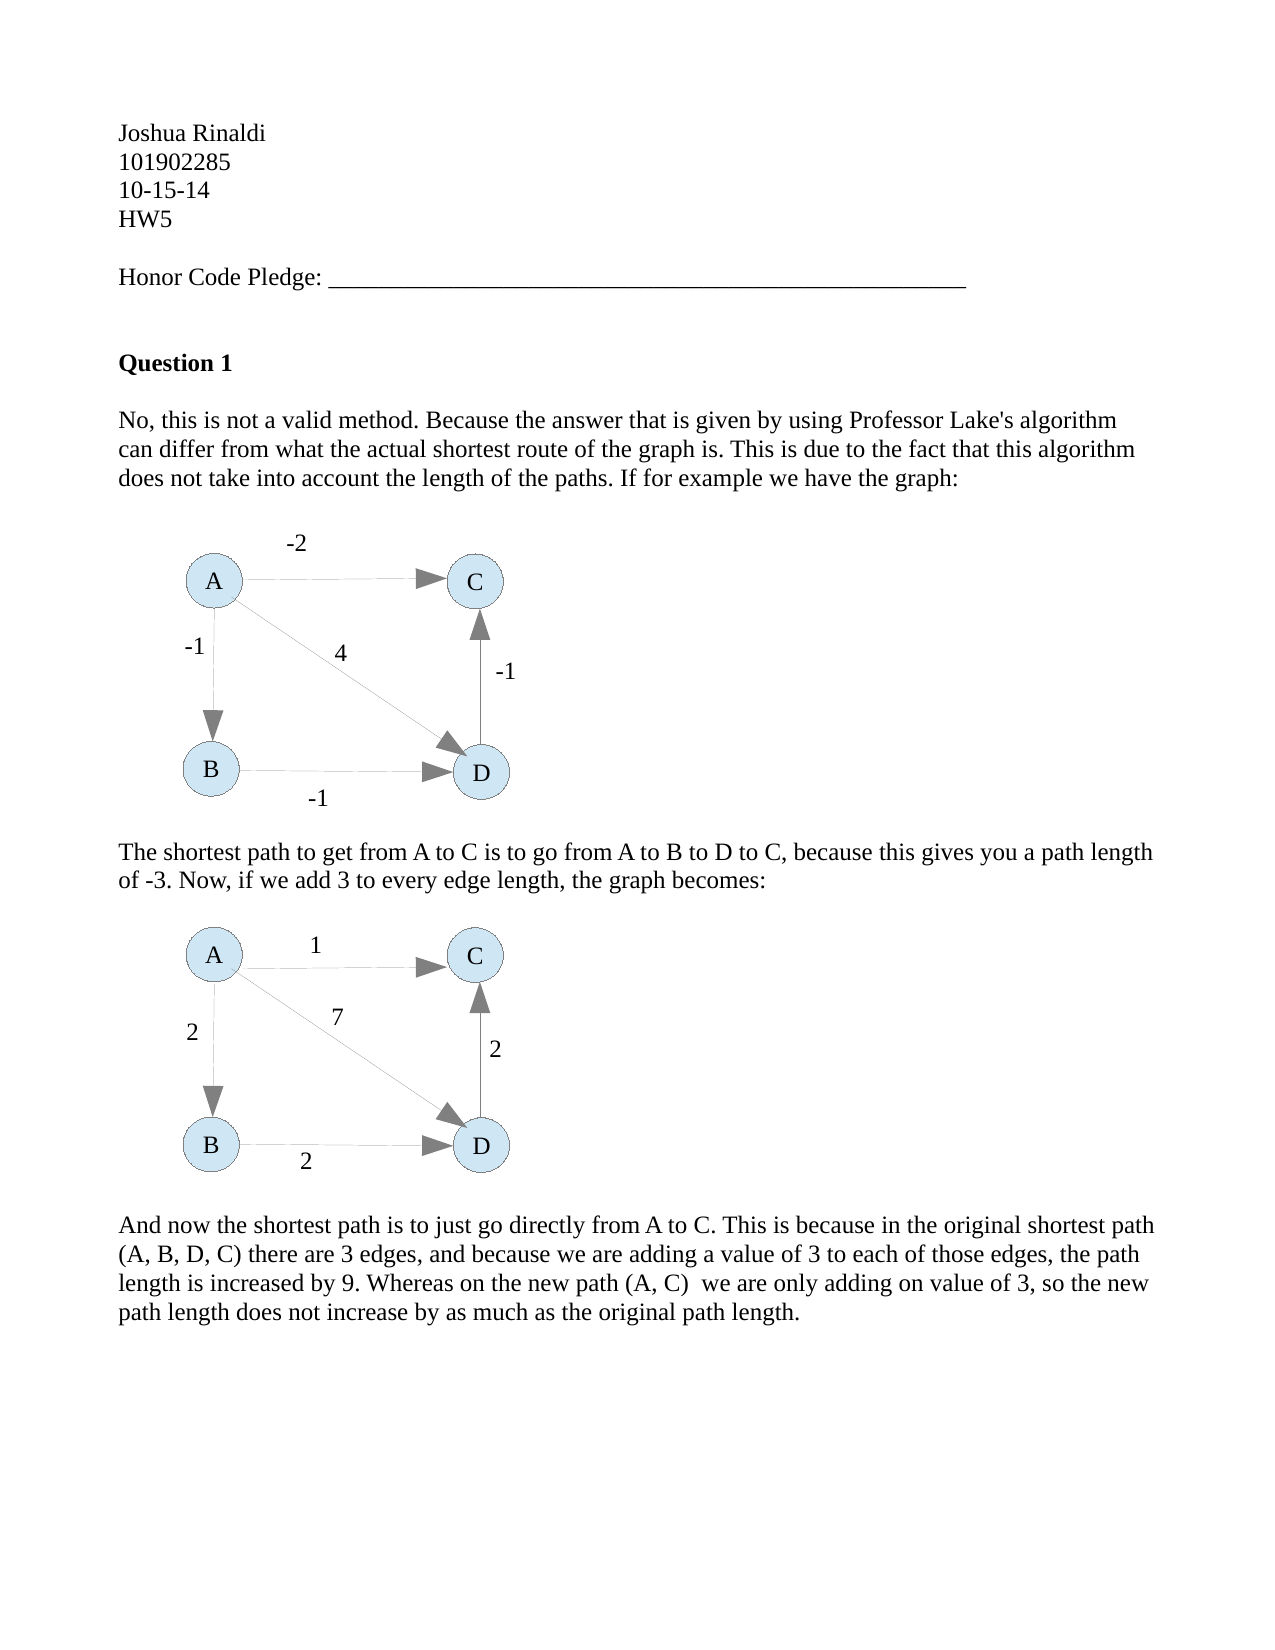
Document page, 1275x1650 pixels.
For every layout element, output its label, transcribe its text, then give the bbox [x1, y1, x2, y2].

text 10-15-14 [118, 176, 1157, 204]
text The shortest path to get from A to C is to go from A to B to D to C, because this gives you a path length of -3. Now, if we add 3 to every edge length, the graph becomes: [118, 837, 1157, 894]
text 101902285 [118, 147, 1157, 176]
text And now the shortest path is to just go directly from A to C. This is because in the original shortest path (A, B, D, C) there are 3 edges, and because we are adding a value of 3 to each of those edges, the path length is increased by 9. Whereas on the new path (A, C) we are only adding on value of 3, so the new path length does not increase by as much as the original path length. [118, 1211, 1157, 1326]
text Joshua Rinaldi [118, 118, 1157, 147]
text Question 1 [118, 348, 1157, 377]
text No, this is not a valid method. Because the answer that is given by using Professor Lake's algorithm can differ from what the actual shortest route of the graph is. This is due to the fact that this algorithm does not take into account the length of the paths. If for example we have the graph: [118, 406, 1157, 492]
text Honor Code Pledge: ___________________________________________________ [118, 262, 1157, 291]
text HW5 [118, 204, 1157, 233]
